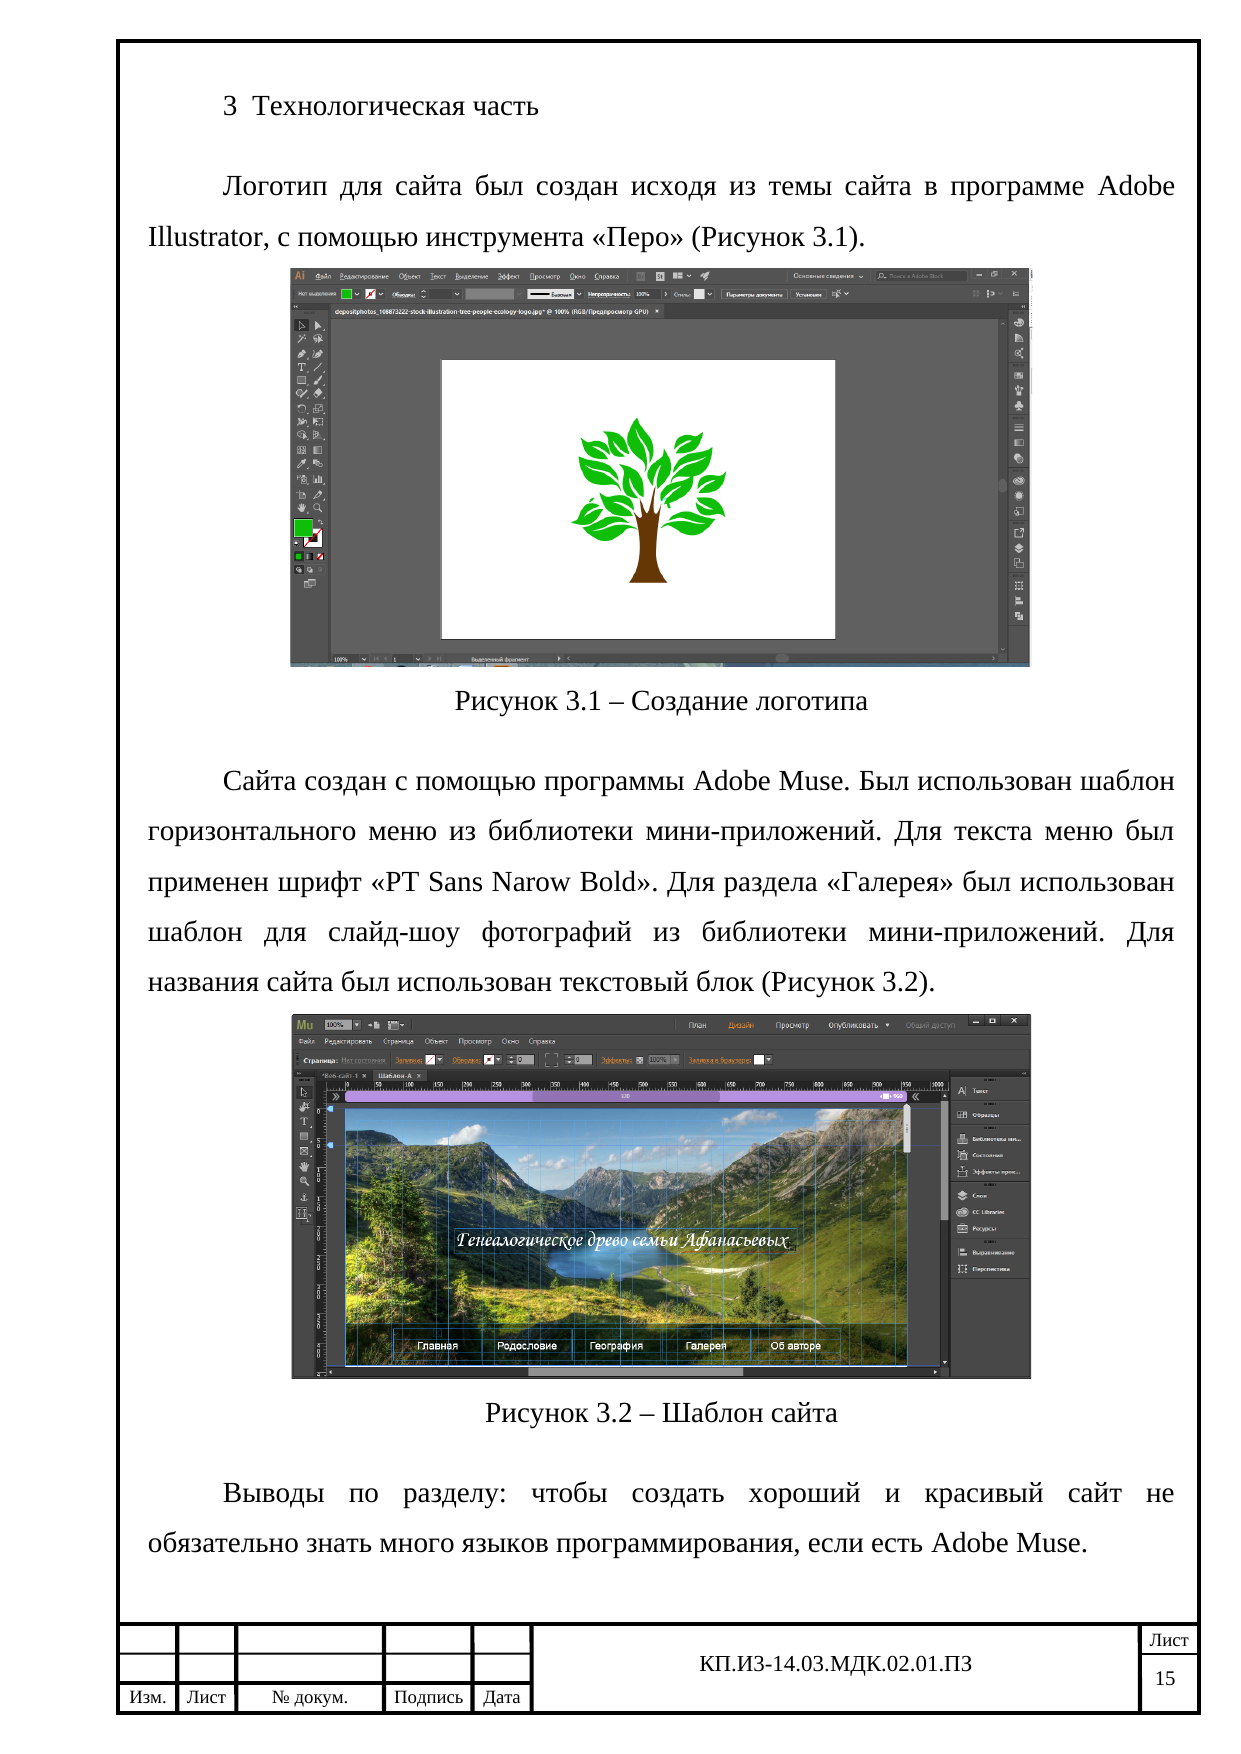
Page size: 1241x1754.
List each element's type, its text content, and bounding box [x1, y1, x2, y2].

text Рисунок 3.1 – Создание логотипа [148, 269, 1175, 717]
text Выводы по разделу: чтобы создать хороший и красивый сайт не обязательно знать много языков программирования, если есть Adobe Muse. [148, 1475, 1175, 1559]
text Рисунок 3.2 – Шаблон сайта [148, 1015, 1175, 1429]
picture [291, 1014, 1032, 1379]
text Сайта создан с помощью программы Adobe Muse. Был использован шаблон горизонтального меню из библиотеки мини-приложений. Для текста меню был применен шрифт «PT Sans Narow Bold». Для раздела «Галерея» был использован шаблон для слайд-шоу фотографий из библиотеки мини-приложений. Для названия сайта был использован текстовый блок (Рисунок 3.2). [148, 763, 1175, 998]
picture [290, 268, 1033, 667]
text Логотип для сайта был создан исходя из темы сайта в программе Adobe Illustrator, c помощью инструмента «Перо» (Рисунок 3.1). [148, 168, 1175, 252]
subtitle Технологическая часть [148, 88, 1175, 122]
